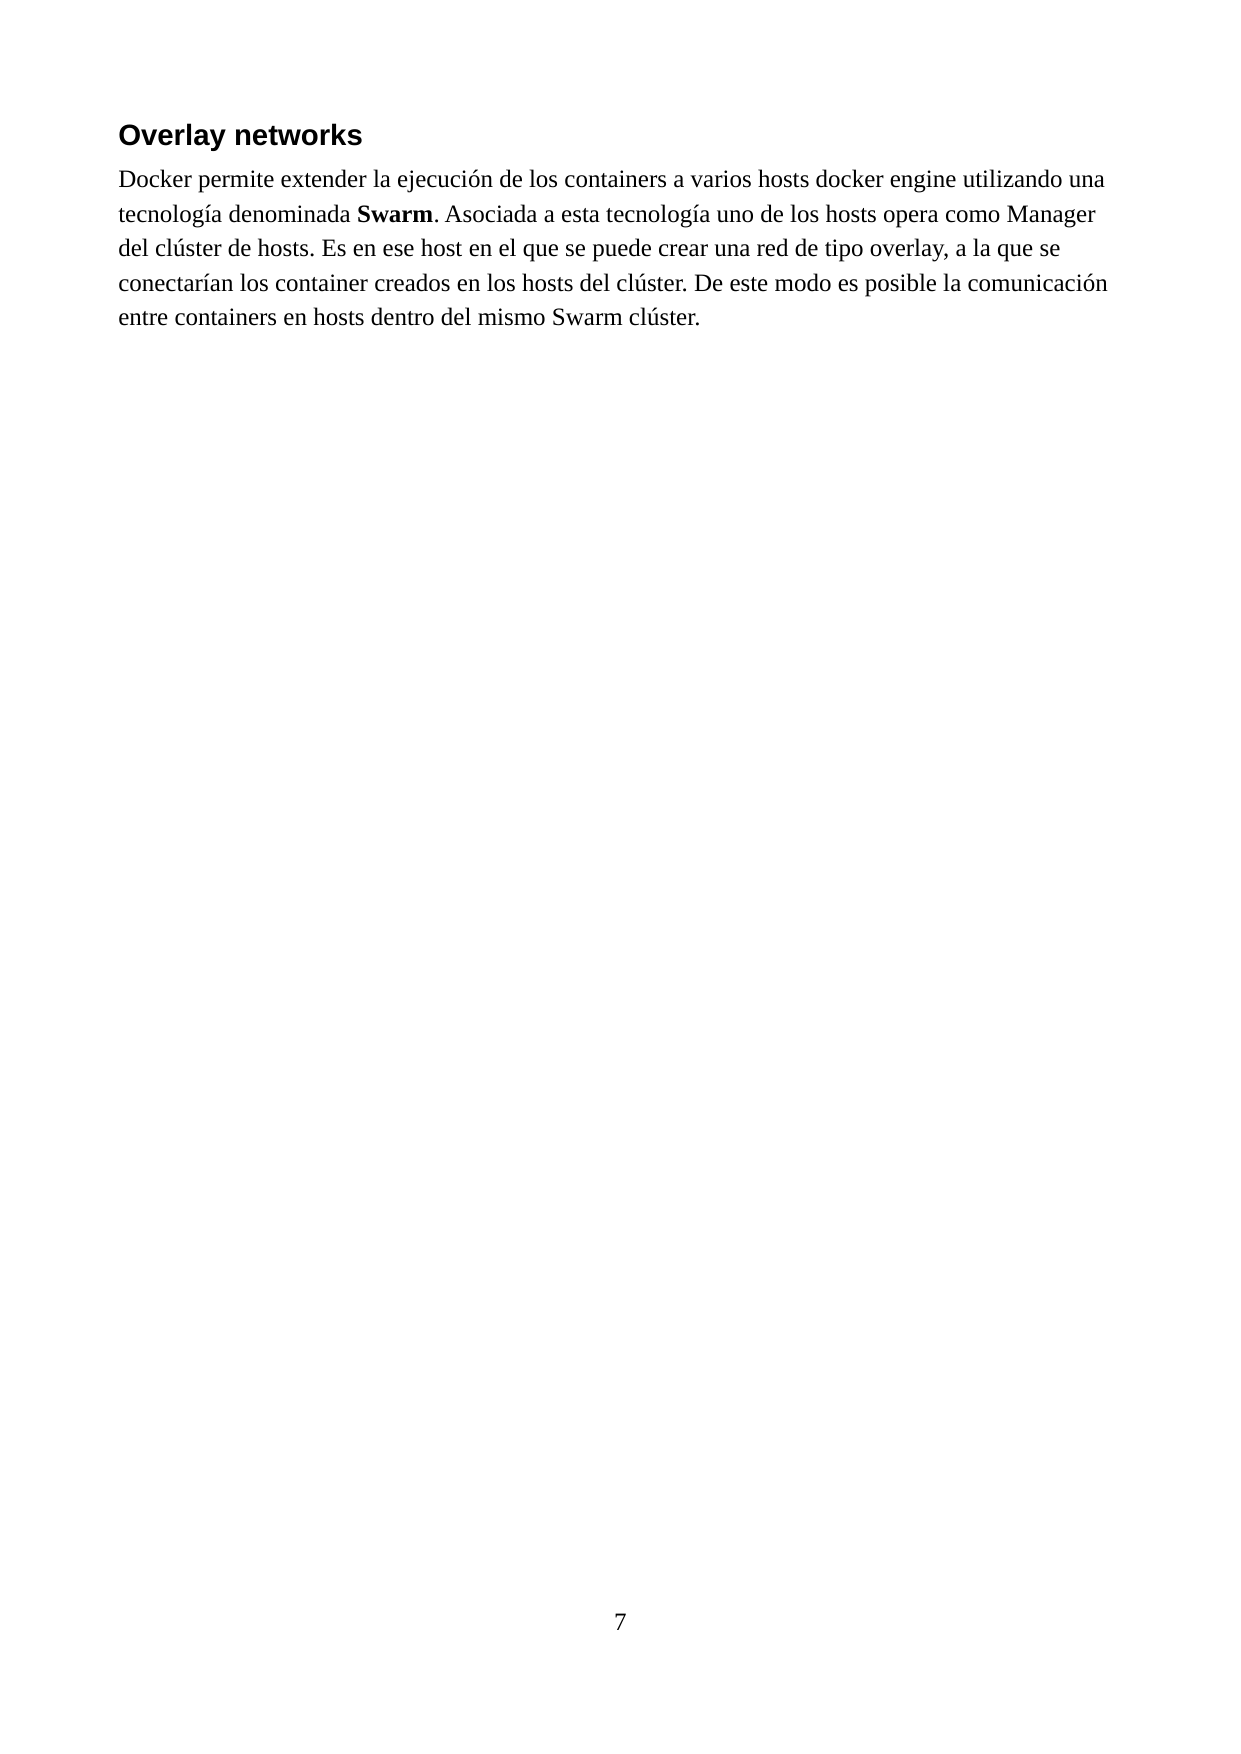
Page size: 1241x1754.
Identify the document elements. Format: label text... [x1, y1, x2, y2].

text Docker permite extender la ejecución de los containers a varios hosts docker engine utilizando una tecnología denominada Swarm. Asociada a esta tecnología uno de los hosts opera como Manager del clúster de hosts. Es en ese host en el que se puede crear una red de tipo overlay, a la que se conectarían los container creados en los hosts del clúster. De este modo es posible la comunicación entre containers en hosts dentro del mismo Swarm clúster. [118, 164, 1122, 331]
subtitle Overlay networks [118, 118, 1122, 152]
